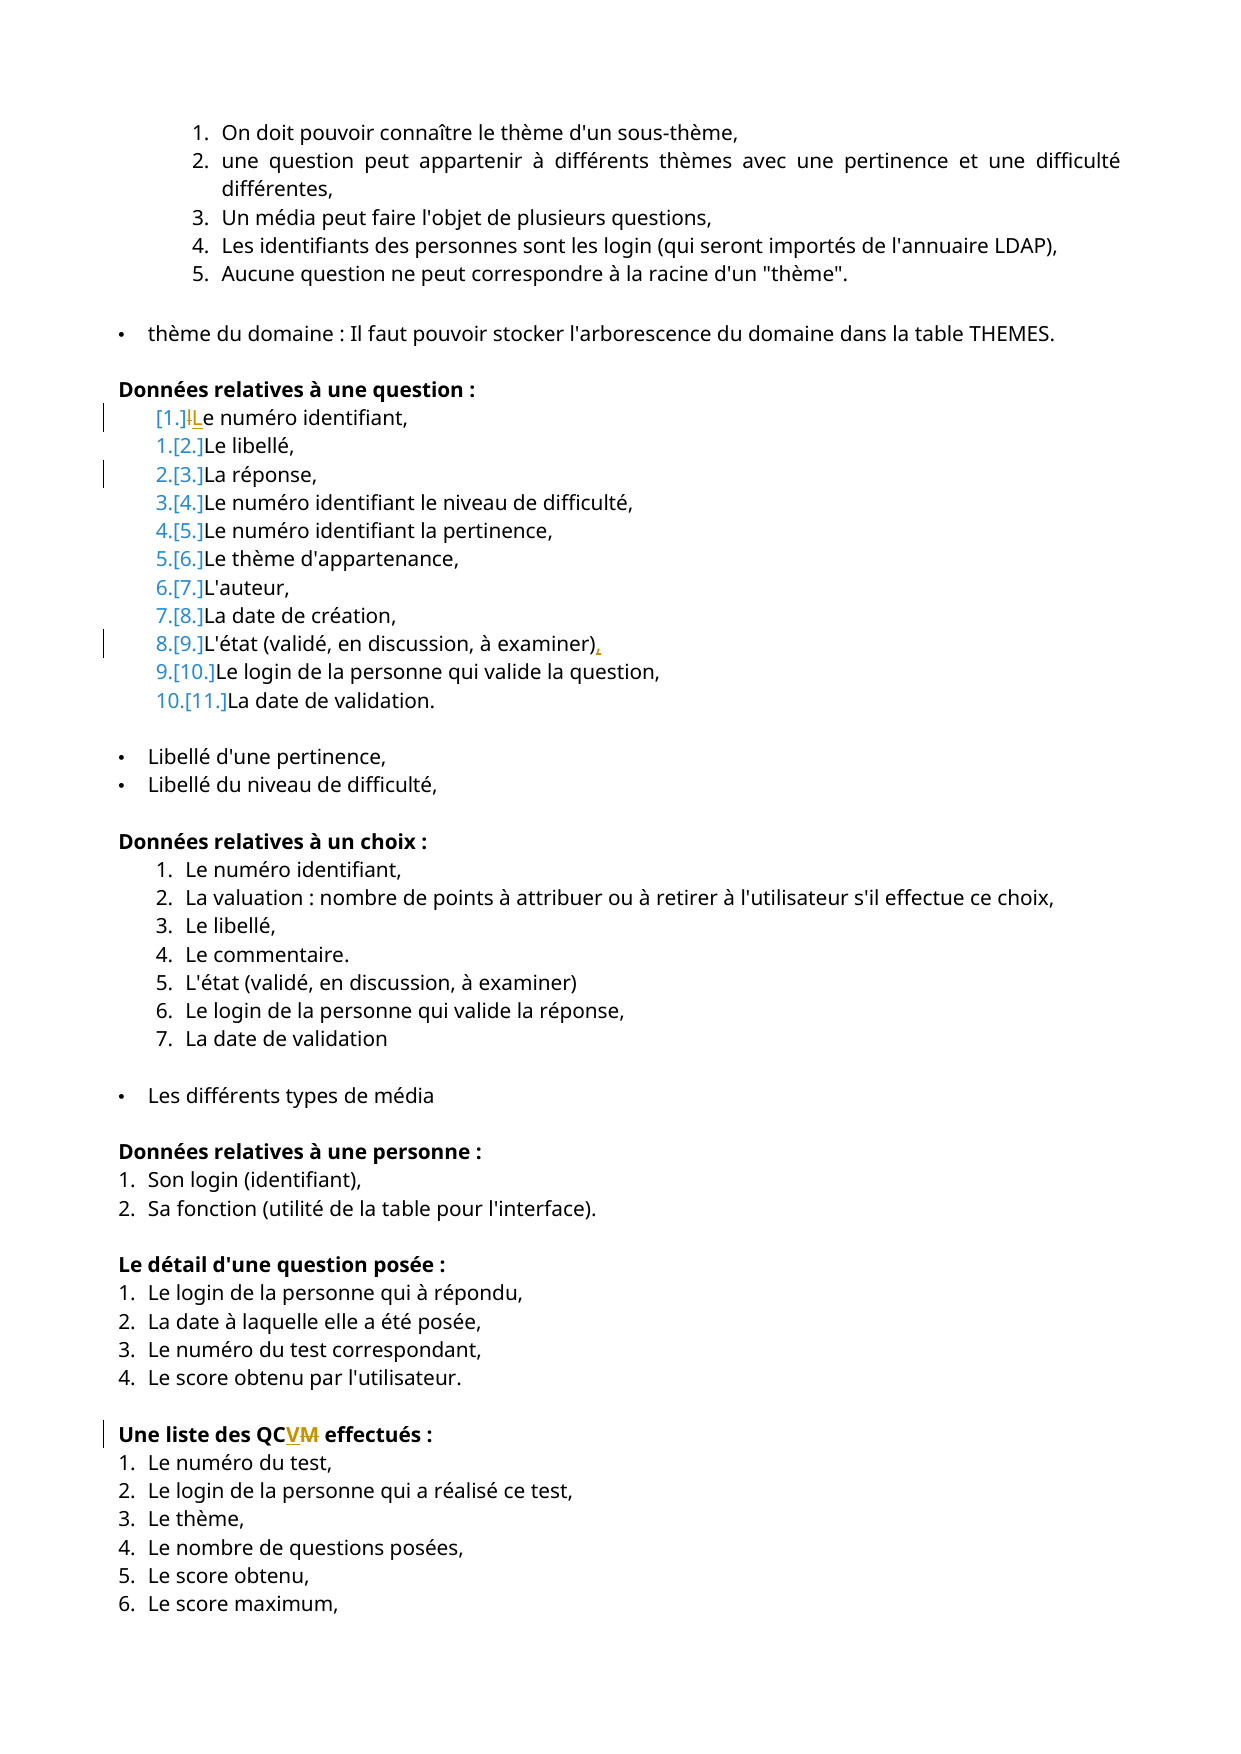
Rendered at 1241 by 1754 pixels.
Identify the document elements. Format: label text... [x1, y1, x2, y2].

list L'état (validé, en discussion, à examiner) [126, 968, 1122, 996]
list Les identifiants des personnes sont les login (qui seront importés de l'annuaire LDAP), [162, 231, 1122, 259]
list L'état (validé, en discussion, à examiner), [126, 629, 1122, 657]
list Le commentaire. [126, 940, 1122, 968]
text Une liste des QCV effectués : [118, 1420, 1122, 1448]
list Le score obtenu, [118, 1561, 1122, 1589]
list La date de validation. [126, 686, 1122, 714]
text Données relatives à une personne : [118, 1137, 1122, 1166]
list Le libellé, [126, 432, 1122, 460]
list Le numéro du test, [118, 1448, 1122, 1476]
list Le nombre de questions posées, [118, 1533, 1122, 1561]
list La réponse, [126, 460, 1122, 488]
list une question peut appartenir à différents thèmes avec une pertinence et une difficulté différentes, [162, 146, 1122, 203]
list L'auteur, [126, 573, 1122, 601]
text Données relatives à une question : [118, 375, 1122, 403]
list Libellé du niveau de difficulté, [118, 770, 1122, 799]
list Le thème, [118, 1504, 1122, 1533]
list Le numéro du test correspondant, [118, 1335, 1122, 1363]
list Le thème d'appartenance, [126, 544, 1122, 573]
list Le score obtenu par l'utilisateur. [118, 1363, 1122, 1391]
list Le score maximum, [118, 1589, 1122, 1617]
list Le login de la personne qui à répondu, [118, 1278, 1122, 1307]
list Le numéro identifiant, [126, 403, 1122, 432]
list La valuation : nombre de points à attribuer ou à retirer à l'utilisateur s'il effectue ce choix, [126, 883, 1122, 912]
list Son login (identifiant), [118, 1166, 1122, 1194]
list Le numéro identifiant la pertinence, [126, 516, 1122, 544]
list Un média peut faire l'objet de plusieurs questions, [162, 203, 1122, 231]
list La date de création, [126, 601, 1122, 629]
list Aucune question ne peut correspondre à la racine d'un "thème". [162, 259, 1122, 287]
list On doit pouvoir connaître le thème d'un sous-thème, [162, 118, 1122, 146]
list La date à laquelle elle a été posée, [118, 1307, 1122, 1335]
list Le login de la personne qui valide la réponse, [126, 996, 1122, 1024]
list La date de validation [126, 1024, 1122, 1053]
list Sa fonction (utilité de la table pour l'interface). [118, 1194, 1122, 1222]
list Le login de la personne qui a réalisé ce test, [118, 1476, 1122, 1504]
list Les différents types de média [118, 1081, 1122, 1109]
list Le numéro identifiant le niveau de difficulté, [126, 488, 1122, 516]
list Le libellé, [126, 912, 1122, 940]
list Le numéro identifiant, [126, 855, 1122, 883]
text Données relatives à un choix : [118, 827, 1122, 855]
list Libellé d'une pertinence, [118, 742, 1122, 770]
list thème du domaine : Il faut pouvoir stocker l'arborescence du domaine dans la table THEMES. [118, 319, 1122, 347]
text Le détail d'une question posée : [118, 1250, 1122, 1278]
list Le login de la personne qui valide la question, [126, 657, 1122, 686]
